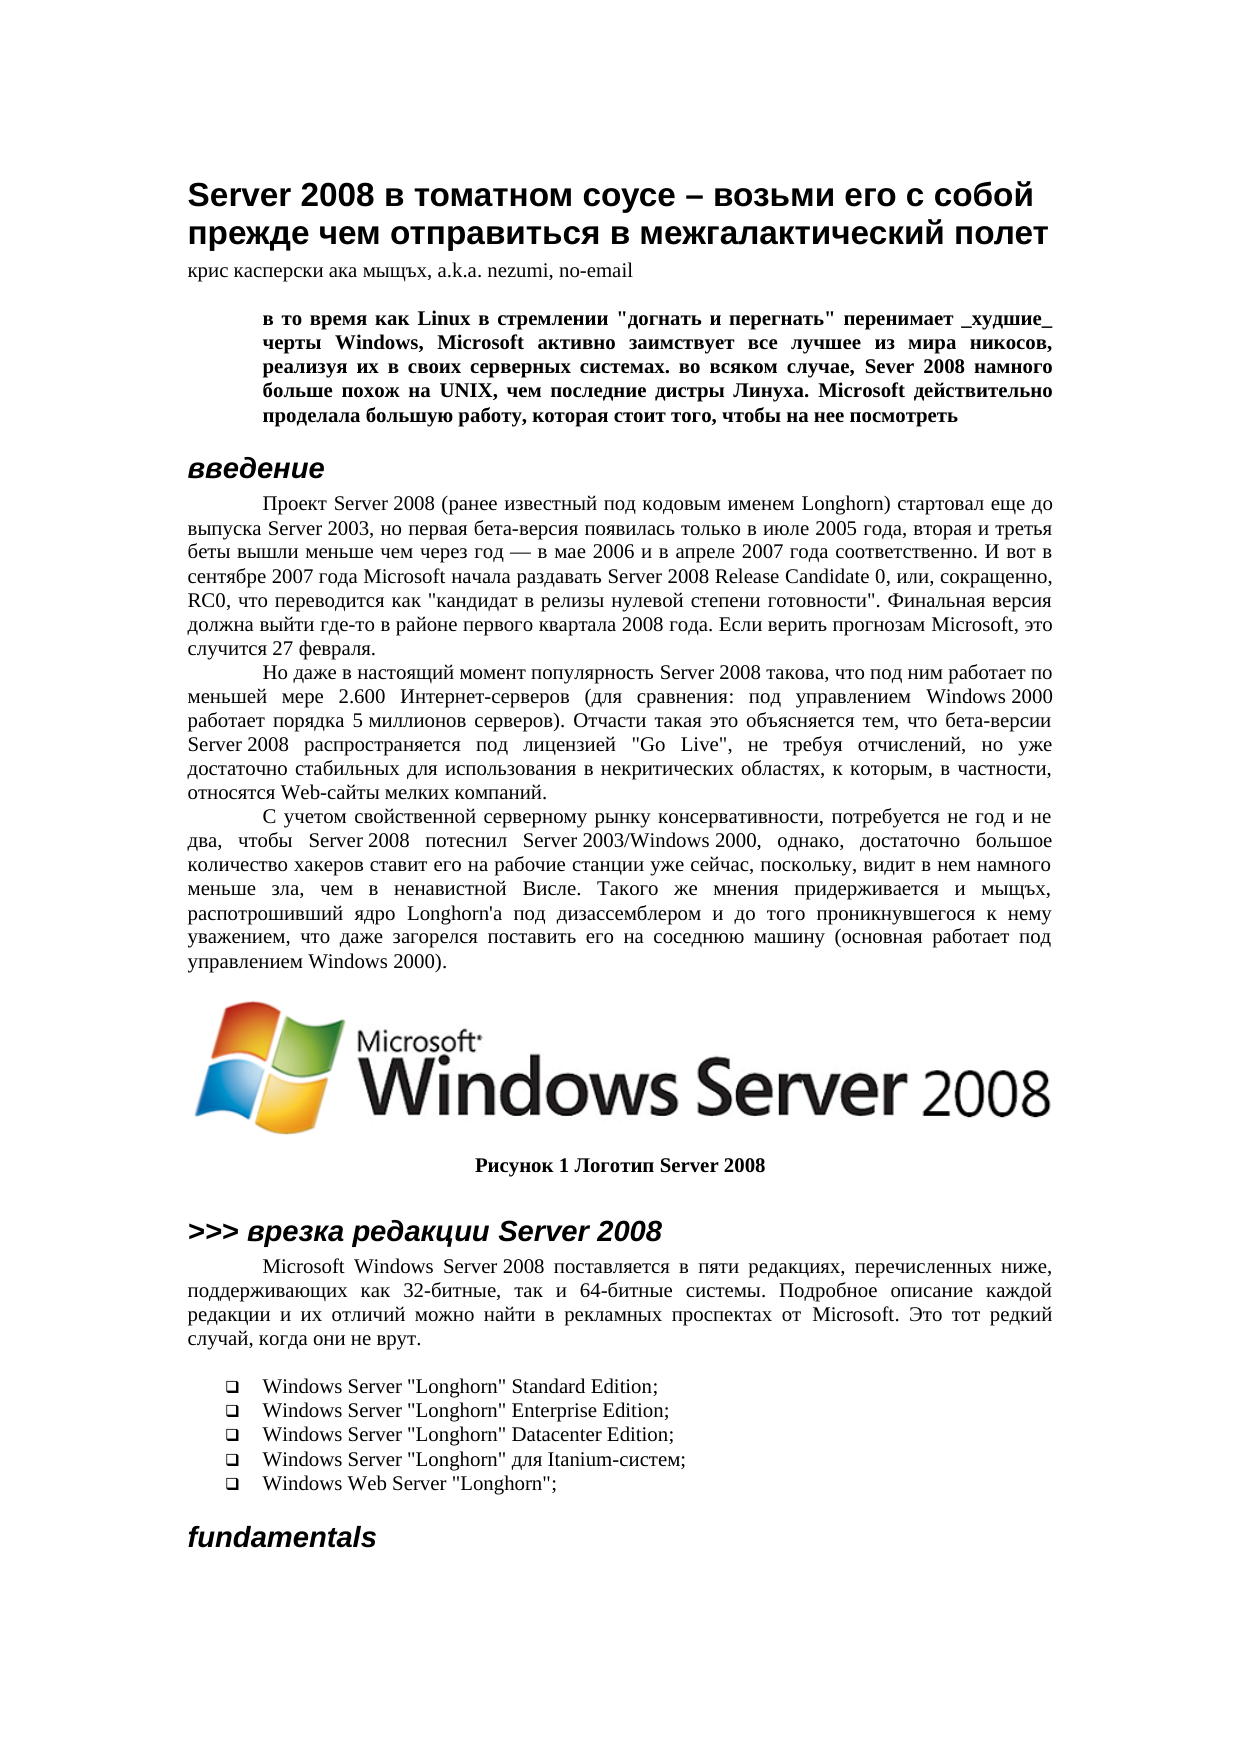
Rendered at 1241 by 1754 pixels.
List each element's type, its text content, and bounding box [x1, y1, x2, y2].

text крис касперски ака мыщъх, a.k.a. nezumi, no-email [187, 258, 1053, 282]
text Рисунок 1 Логотип Server 2008 [187, 1153, 1053, 1177]
list Windows Server "Longhorn" Datacenter Edition; [225, 1422, 1053, 1446]
text Но даже в настоящий момент популярность Server 2008 такова, что под ним работает по меньшей мере 2.600 Интернет-серверов (для сравнения: под управлением Windows 2000 работает порядка 5 миллионов серверов). Отчасти такая это объясняется тем, что бета-версии Server 2008 распространяется под лицензией "Go Live", не требуя отчислений, но уже достаточно стабильных для использования в некритических областях, к которым, в частности, относятся Web-сайты мелких компаний. [187, 660, 1053, 804]
list Windows Web Server "Longhorn"; [225, 1471, 1053, 1494]
list Windows Server "Longhorn" Enterprise Edition; [225, 1398, 1053, 1422]
text в то время как Linux в стремлении "догнать и перегнать" перенимает _худшие_ черты Windows, Microsoft активно заимствует все лучшее из мира никосов, реализуя их в своих серверных системах. во всяком случае, Sever 2008 намного больше похож на UNIX, чем последние дистры Линуха. Microsoft действительно проделала большую работу, которая стоит того, чтобы на нее посмотреть [262, 306, 1053, 427]
subtitle введение [187, 452, 1053, 485]
text Проект Server 2008 (ранее известный под кодовым именем Longhorn) стартовал еще до выпуска Server 2003, но первая бета-версия появилась только в июле 2005 года, вторая и третья беты вышли меньше чем через год — в мае 2006 и в апреле 2007 года соответственно. И вот в сентябре 2007 года Microsoft начала раздавать Server 2008 Release Candidate 0, или, сокращенно, RC0, что переводится как "кандидат в релизы нулевой степени готовности". Финальная версия должна выйти где-то в районе первого квартала 2008 года. Если верить прогнозам Microsoft, это случится 27 февраля. [187, 491, 1053, 660]
subtitle fundamentals [187, 1519, 1053, 1553]
list Windows Server "Longhorn" для Itanium-систем; [225, 1446, 1053, 1471]
picture [188, 996, 1053, 1140]
subtitle >>> врезка редакции Server 2008 [187, 1214, 1053, 1248]
text Microsoft Windows Server 2008 поставляется в пяти редакциях, перечисленных ниже, поддерживающих как 32-битные, так и 64-битные системы. Подробное описание каждой редакции и их отличий можно найти в рекламных проспектах от Microsoft. Это тот редкий случай, когда они не врут. [187, 1254, 1053, 1350]
list Windows Server "Longhorn" Standard Edition; [225, 1374, 1053, 1398]
subtitle Server 2008 в томатном соусе – возьми его с собой прежде чем отправиться в межгалактический полет [187, 175, 1053, 252]
text С учетом свойственной серверному рынку консервативности, потребуется не год и не два, чтобы Server 2008 потеснил Server 2003/Windows 2000, однако, достаточно большое количество хакеров ставит его на рабочие станции уже сейчас, поскольку, видит в нем намного меньше зла, чем в ненавистной Висле. Такого же мнения придерживается и мыщъх, распотрошивший ядро Longhorn'а под дизассемблером и до того проникнувшегося к нему уважением, что даже загорелся поставить его на соседнюю машину (основная работает под управлением Windows 2000). [187, 804, 1053, 973]
